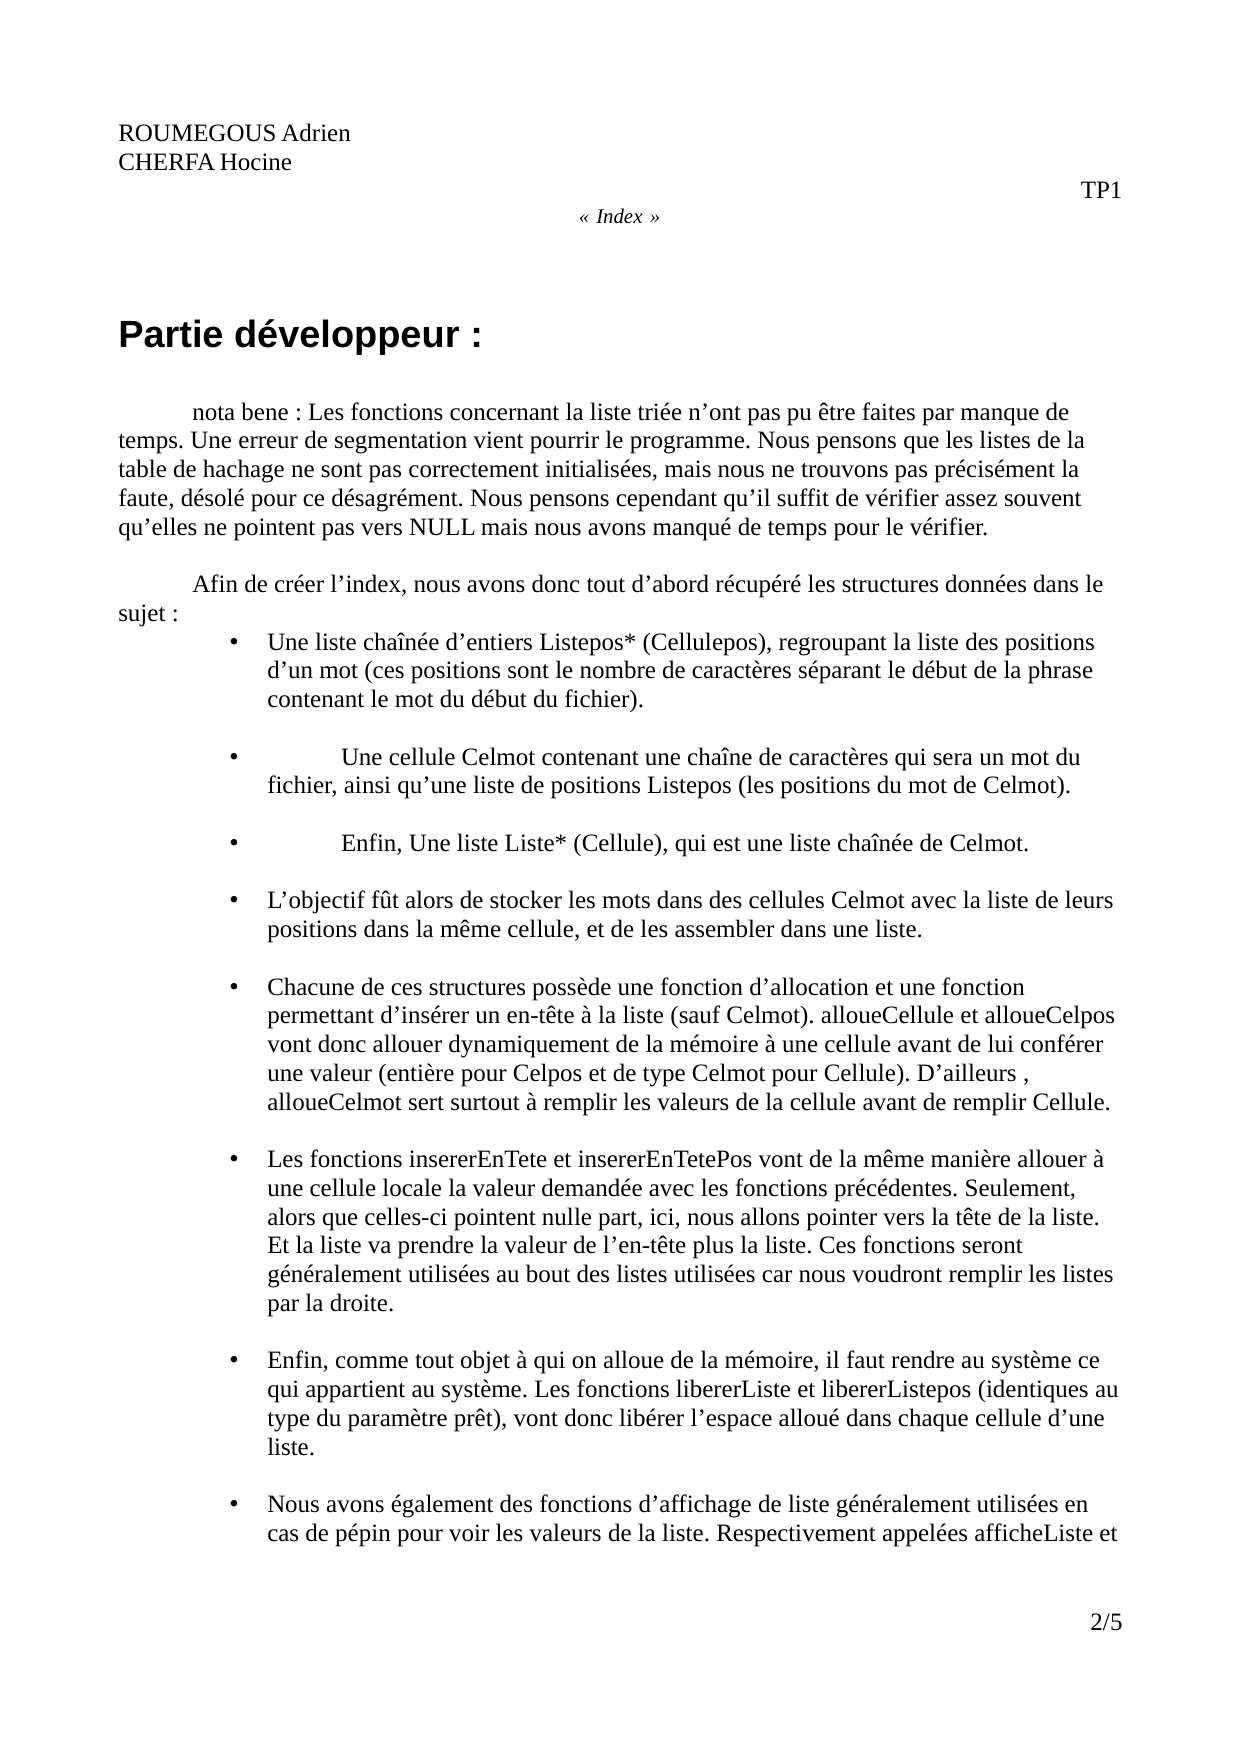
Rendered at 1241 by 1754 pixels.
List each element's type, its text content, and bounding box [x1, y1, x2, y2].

list Une liste chaînée d’entiers Listepos* (Cellulepos), regroupant la liste des positions d’un mot (ces positions sont le nombre de caractères séparant le début de la phrase contenant le mot du début du fichier). [229, 627, 1122, 713]
list Les fonctions insererEnTete et insererEnTetePos vont de la même manière allouer à une cellule locale la valeur demandée avec les fonctions précédentes. Seulement, alors que celles-ci pointent nulle part, ici, nous allons pointer vers la tête de la liste. Et la liste va prendre la valeur de l’en-tête plus la liste. Ces fonctions seront généralement utilisées au bout des listes utilisées car nous voudront remplir les listes par la droite. [229, 1144, 1122, 1317]
list Chacune de ces structures possède une fonction d’allocation et une fonction permettant d’insérer un en-tête à la liste (sauf Celmot). alloueCellule et alloueCelpos vont donc allouer dynamiquement de la mémoire à une cellule avant de lui conférer une valeur (entière pour Celpos et de type Celmot pour Cellule). D’ailleurs , alloueCelmot sert surtout à remplir les valeurs de la cellule avant de remplir Cellule. [229, 972, 1122, 1115]
subtitle Partie développeur : [118, 312, 1122, 355]
list Enfin, Une liste Liste* (Cellule), qui est une liste chaînée de Celmot. [229, 828, 1122, 857]
text Afin de créer l’index, nous avons donc tout d’abord récupéré les structures données dans le sujet : [118, 569, 1122, 627]
list Une cellule Celmot contenant une chaîne de caractères qui sera un mot du fichier, ainsi qu’une liste de positions Listepos (les positions du mot de Celmot). [229, 742, 1122, 799]
list Enfin, comme tout objet à qui on alloue de la mémoire, il faut rendre au système ce qui appartient au système. Les fonctions libererListe et libererListepos (identiques au type du paramètre prêt), vont donc libérer l’espace alloué dans chaque cellule d’une liste. [229, 1345, 1122, 1460]
text nota bene : Les fonctions concernant la liste triée n’ont pas pu être faites par manque de temps. Une erreur de segmentation vient pourrir le programme. Nous pensons que les listes de la table de hachage ne sont pas correctement initialisées, mais nous ne trouvons pas précisément la faute, désolé pour ce désagrément. Nous pensons cependant qu’il suffit de vérifier assez souvent qu’elles ne pointent pas vers NULL mais nous avons manqué de temps pour le vérifier. [118, 397, 1122, 540]
list Nous avons également des fonctions d’affichage de liste généralement utilisées en cas de pépin pour voir les valeurs de la liste. Respectivement appelées afficheListe et [229, 1489, 1122, 1547]
list L’objectif fût alors de stocker les mots dans des cellules Celmot avec la liste de leurs positions dans la même cellule, et de les assembler dans une liste. [229, 885, 1122, 943]
